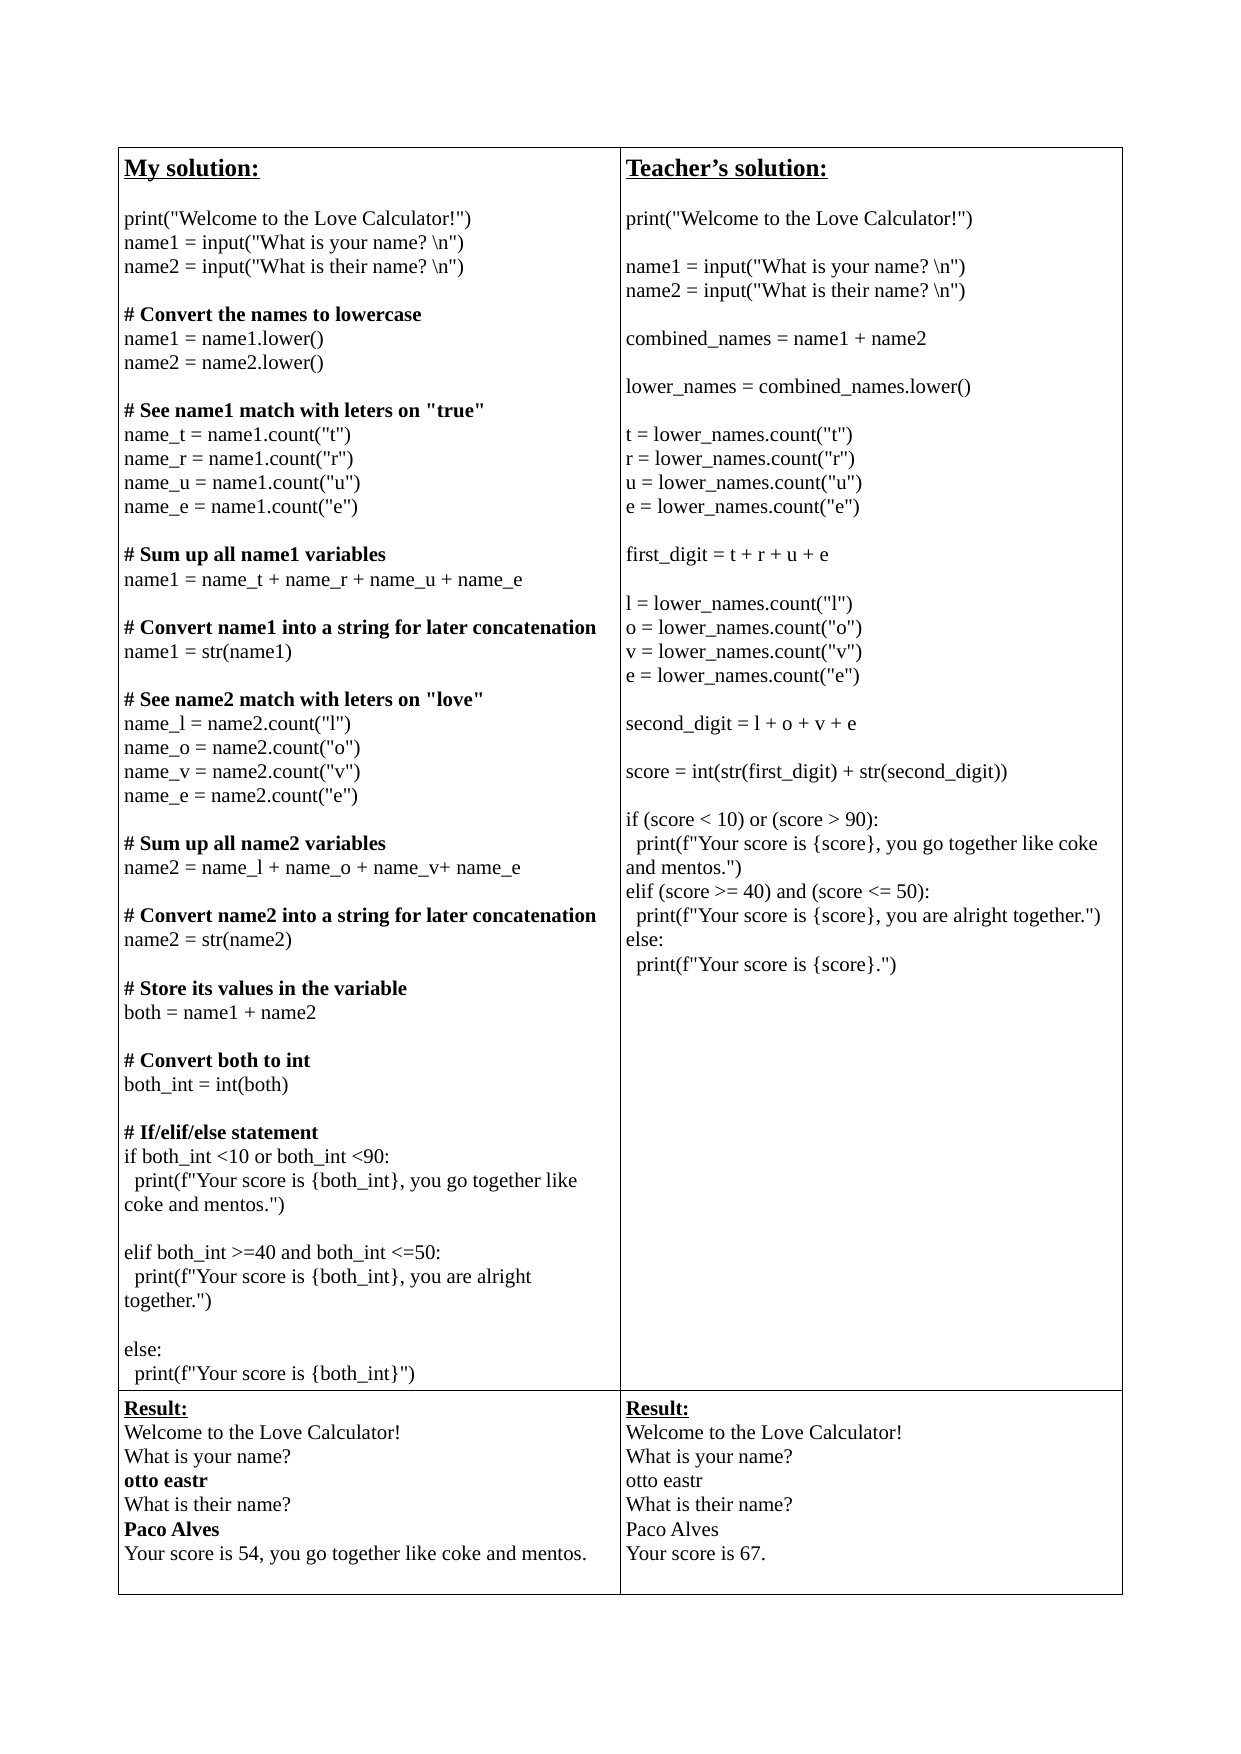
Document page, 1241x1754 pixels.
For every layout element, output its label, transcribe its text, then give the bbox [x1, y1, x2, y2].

table_cell Result: Welcome to the Love Calculator! What is your name? otto eastr What is their name? Paco Alves Your score is 54, you go together like coke and mentos. [119, 1391, 620, 1594]
table_header Teacher’s solution: print("Welcome to the Love Calculator!") name1 = input("What is your name? \n") name2 = input("What is their name? \n") combined_names = name1 + name2 lower_names = combined_names.lower() t = lower_names.count("t") r = lower_names.count("r") u = lower_names.count("u") e = lower_names.count("e") first_digit = t + r + u + e l = lower_names.count("l") o = lower_names.count("o") v = lower_names.count("v") e = lower_names.count("e") second_digit = l + o + v + e score = int(str(first_digit) + str(second_digit)) if (score < 10) or (score > 90): print(f"Your score is {score}, you go together like coke and mentos.") elif (score >= 40) and (score <= 50): print(f"Your score is {score}, you are alright together.") else: print(f"Your score is {score}.") [621, 148, 1122, 1390]
table_header My solution: print("Welcome to the Love Calculator!") name1 = input("What is your name? \n") name2 = input("What is their name? \n") # Convert the names to lowercase name1 = name1.lower() name2 = name2.lower() # See name1 match with leters on "true" name_t = name1.count("t") name_r = name1.count("r") name_u = name1.count("u") name_e = name1.count("e") # Sum up all name1 variables name1 = name_t + name_r + name_u + name_e # Convert name1 into a string for later concatenation name1 = str(name1) # See name2 match with leters on "love" name_l = name2.count("l") name_o = name2.count("o") name_v = name2.count("v") name_e = name2.count("e") # Sum up all name2 variables name2 = name_l + name_o + name_v+ name_e # Convert name2 into a string for later concatenation name2 = str(name2) # Store its values in the variable both = name1 + name2 # Convert both to int both_int = int(both) # If/elif/else statement if both_int <10 or both_int <90: print(f"Your score is {both_int}, you go together like coke and mentos.") elif both_int >=40 and both_int <=50: print(f"Your score is {both_int}, you are alright together.") else: print(f"Your score is {both_int}") [119, 148, 620, 1390]
table_cell Result: Welcome to the Love Calculator! What is your name? otto eastr What is their name? Paco Alves Your score is 67. [621, 1391, 1122, 1594]
